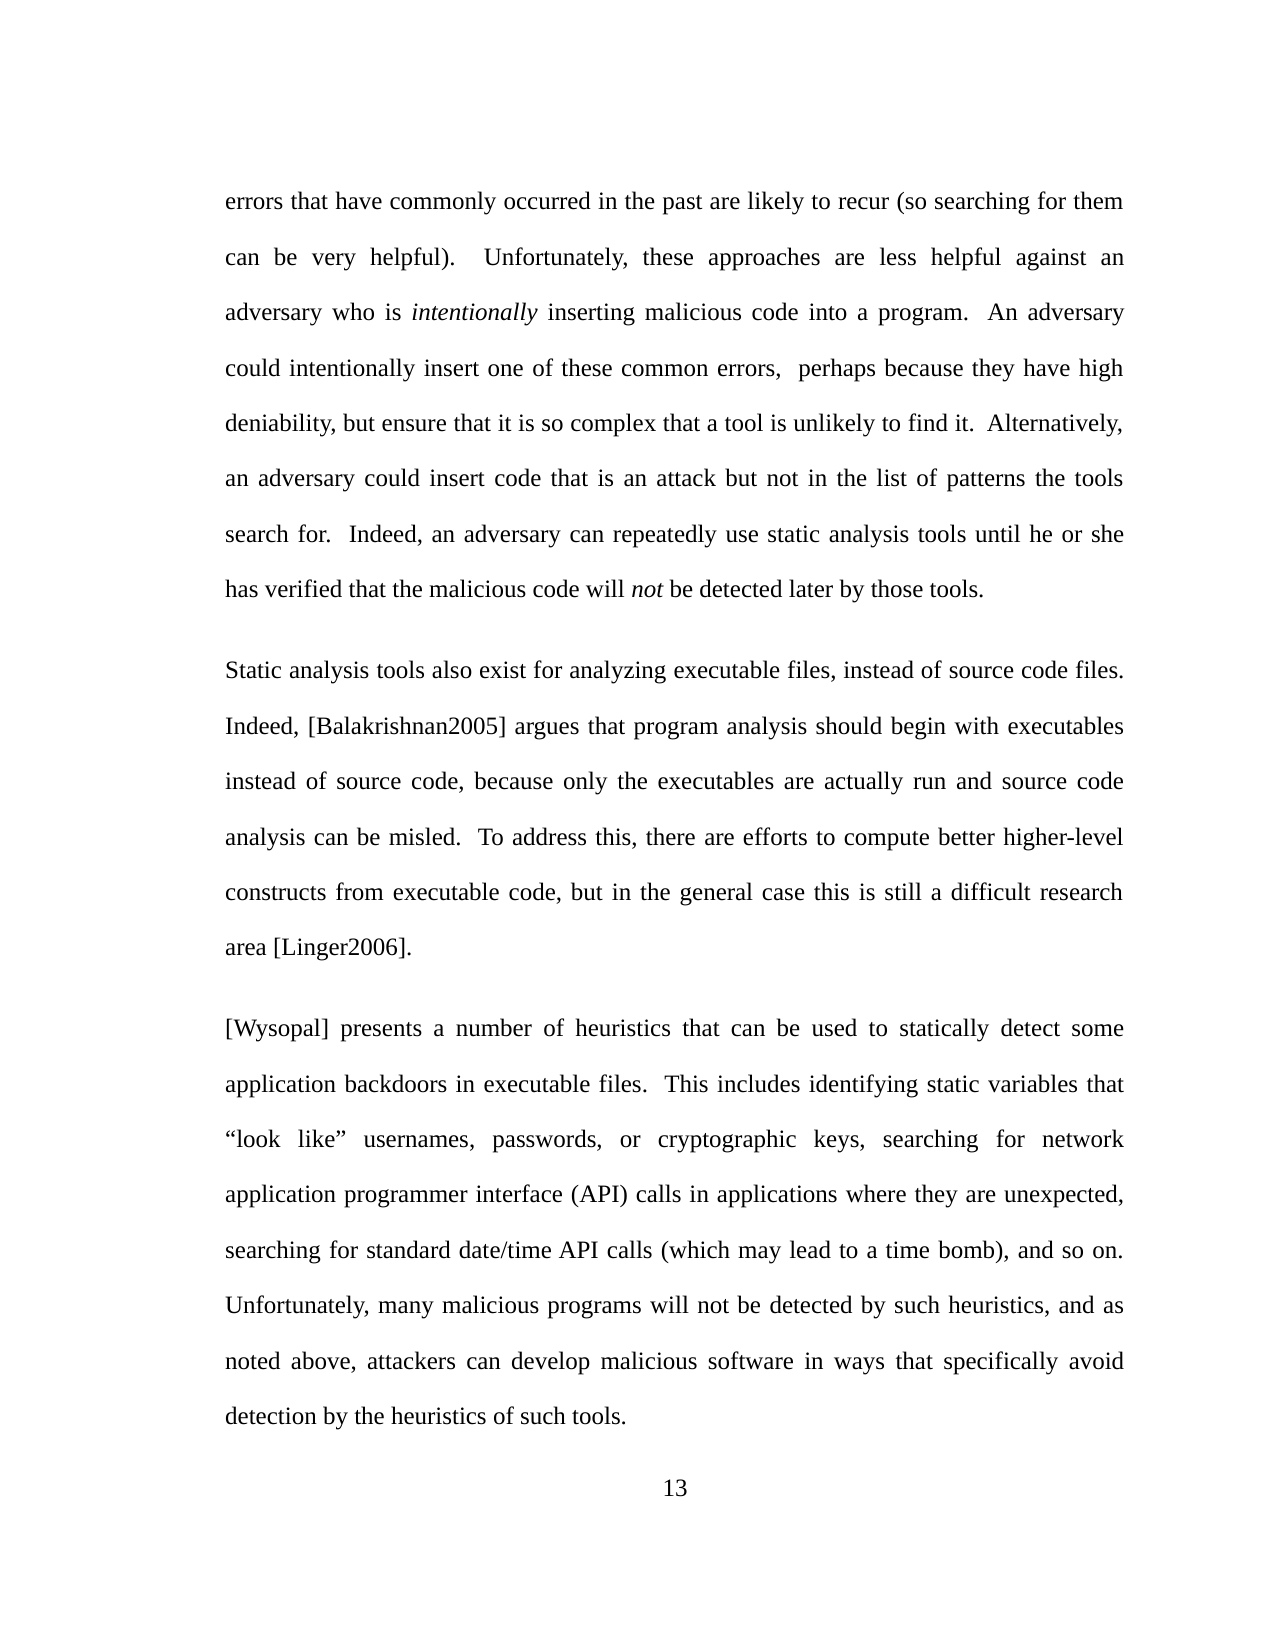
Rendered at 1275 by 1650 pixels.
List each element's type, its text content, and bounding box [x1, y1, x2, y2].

text Static analysis tools also exist for analyzing executable files, instead of source code files. Indeed, [Balakrishnan2005] argues that program analysis should begin with executables instead of source code, because only the executables are actually run and source code analysis can be misled. To address this, there are efforts to compute better higher-level constructs from executable code, but in the general case this is still a difficult research area [Linger2006]. [225, 656, 1125, 961]
text [Wysopal] presents a number of heuristics that can be used to statically detect some application backdoors in executable files. This includes identifying static variables that “look like” usernames, passwords, or cryptographic keys, searching for network application programmer interface (API) calls in applications where they are unexpected, searching for standard date/time API calls (which may lead to a time bomb), and so on. Unfortunately, many malicious programs will not be detected by such heuristics, and as noted above, attackers can develop malicious software in ways that specifically avoid detection by the heuristics of such tools. [225, 1014, 1125, 1430]
text errors that have commonly occurred in the past are likely to recur (so searching for them can be very helpful). Unfortunately, these approaches are less helpful against an adversary who is intentionally inserting malicious code into a program. An adversary could intentionally insert one of these common errors, perhaps because they have high deniability, but ensure that it is so complex that a tool is unlikely to find it. Alternatively, an adversary could insert code that is an attack but not in the list of patterns the tools search for. Indeed, an adversary can repeatedly use static analysis tools until he or she has verified that the malicious code will not be detected later by those tools. [225, 187, 1125, 603]
